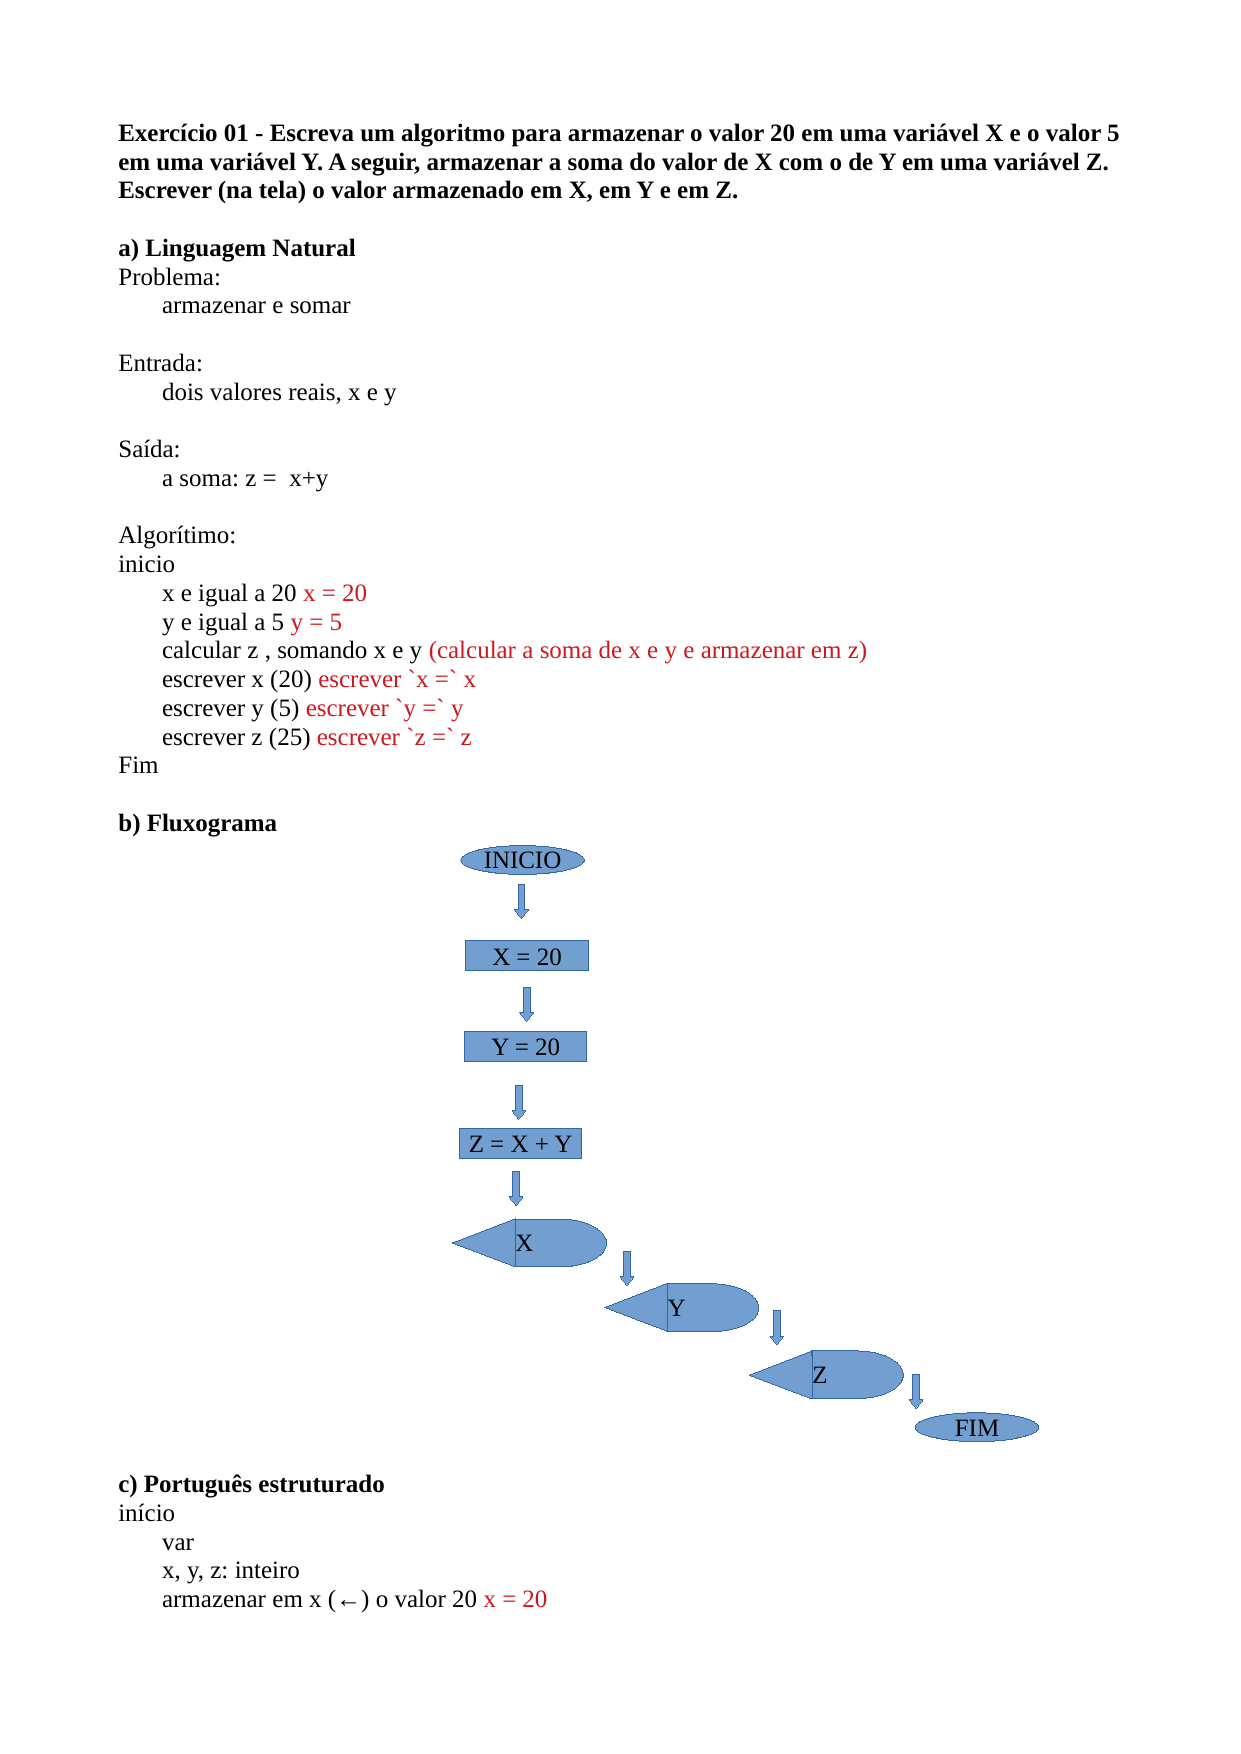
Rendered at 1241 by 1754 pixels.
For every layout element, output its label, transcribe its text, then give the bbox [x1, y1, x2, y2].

text x e igual a 20 x = 20 [118, 578, 1122, 607]
text Entrada: [118, 348, 1122, 377]
text a) Linguagem Natural [118, 233, 1122, 262]
text Saída: [118, 434, 1122, 463]
text calcular z , somando x e y (calcular a soma de x e y e armazenar em z) [118, 636, 1122, 664]
text Problema: [118, 262, 1122, 291]
text Fim [118, 751, 1122, 779]
text escrever z (25) escrever `z =` z [118, 722, 1122, 751]
text y e igual a 5 y = 5 [118, 607, 1122, 636]
text dois valores reais, x e y [118, 377, 1122, 406]
text armazenar e somar [118, 291, 1122, 319]
text escrever x (20) escrever `x =` x [118, 664, 1122, 693]
text armazenar em x (←) o valor 20 x = 20 [118, 1584, 1122, 1613]
text Exercício 01 - Escreva um algoritmo para armazenar o valor 20 em uma variável X e o valor 5 em uma variável Y. A seguir, armazenar a soma do valor de X com o de Y em uma variável Z. Escrever (na tela) o valor armazenado em X, em Y e em Z. [118, 118, 1122, 204]
text escrever y (5) escrever `y =` y [118, 693, 1122, 722]
text b) Fluxograma [118, 808, 1122, 837]
text início var x, y, z: inteiro [118, 1498, 1122, 1584]
text Algorítimo: [118, 521, 1122, 549]
text inicio [118, 549, 1122, 578]
text c) Português estruturado [118, 1469, 1122, 1498]
text a soma: z = x+y [118, 463, 1122, 492]
